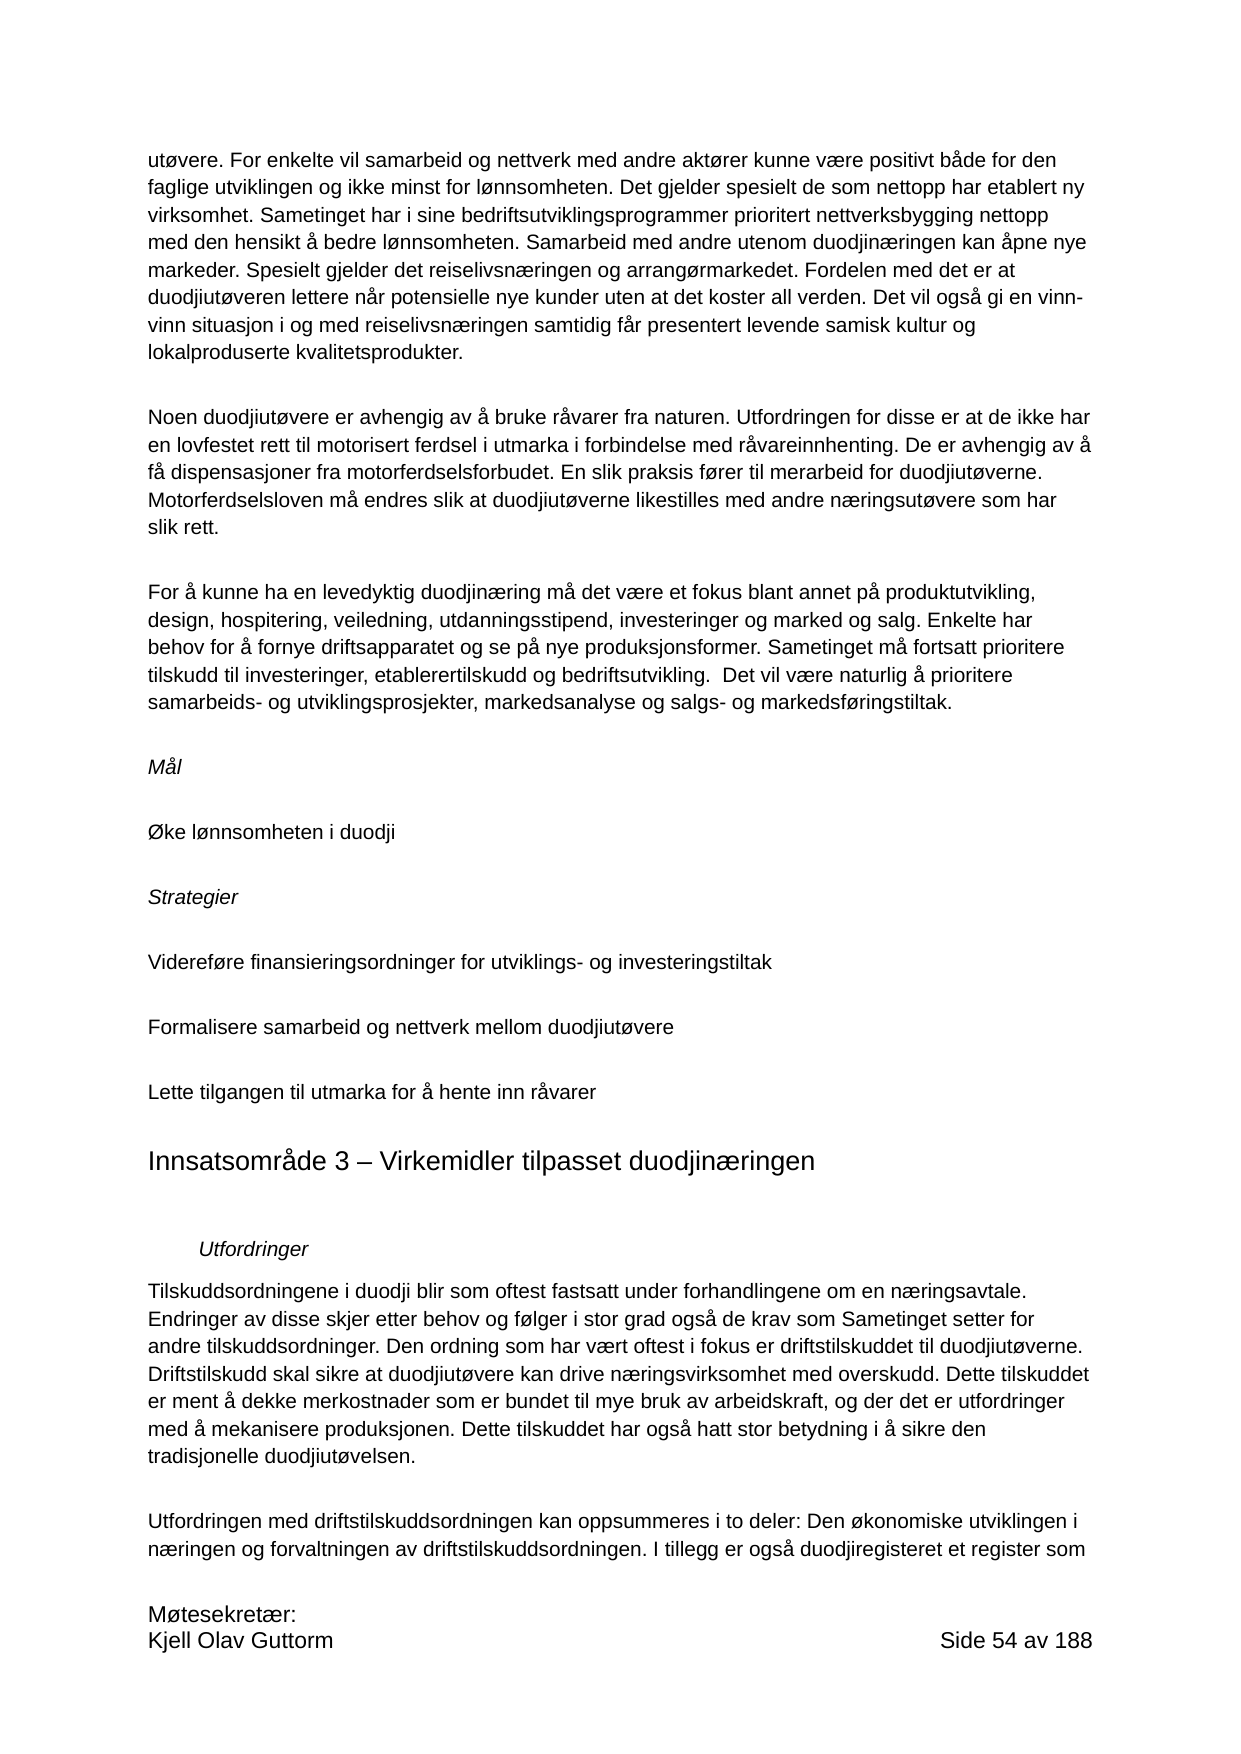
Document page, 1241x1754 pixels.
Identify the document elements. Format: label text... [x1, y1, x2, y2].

table_header Forslag og merknader Sametingsrådets forslag til innstilling: Sametinget har drøftet Melding om duodji. Meldingen er vedlagt protokollen. Sametingsmelding om duodji 1 Innledning Dette er første gang Sametinget avgir en egen melding om duodji. Målet med meldingen er å utvikle et styringsdokument for duodji og signalisere tydeligere målsettinger for det politiske arbeidet. Sametinget må ha en langsiktig politikk og strategi for utviklingen av duodji. I likhet med andre næringer skjer det endringer blant annet i de økonomiske rammebetingelsene, rettsutvikling og innenfor duodjinæringen. Duodji er en kulturbærende næring som har stor betydning for samiske språk og kultur og samisk næringsutvikling. Det er viktig å sikre at duodji overlever både som kultur og næring. Duodji er også et viktig identitetsskapende element i det samiske samfunnet. Sametinget har et overordnet mål om å utvikle duodji som en framtidsrettet og attraktiv næring. Denne meldingen avgrenses derfor mot duodji som næring. Økt omsetning av egenprodusert duodji for et større marked står sentralt i Sametingets satsing. Med dette menes at duodjinæringen er istand til å tilpasse seg endringer og utfordringer i næringen, og at profesjonaliteten, inntjeningen og lønnsomheten i næringen økes. 2 Status duodjinæringen 2.1 Økonomisk rapport Det har blitt utarbeidet økonomiske rapporter om utviklingen i duodjinæringen siden 2006. Rapportene beskriver næringens økonomiske situasjon, og de årlige forhandlingene om næringsavtale for duodji tar utgangspunkt i denne. Rapportene viser økonomisk status for duodjiutøvere som har søkt driftstilskudd til Sametinget. Det er også gjort en sammenligning med tilsvarende oversikter for de tre foregående årene. Analysene er basert på data fra søknadene om forrige års økonomiske forhold. Oppsummert viser analyser fra økonomisk rapport 2016 at den gjennomsnittlige duodjiutøveren driver et enkeltmannsforetak, er kvinne og bosatt i Finnmark. Driftstilskuddet fra Sametinget er fortsatt en viktig faktor for utøverens økonomi. Uten driftstilskudd ville den gjennomsnittlige utøveren hatt et marginalt overskudd i sin virksomhet. Totalt blant søkerne var omsetning av egenprodusert duodji 8,5 millioner kroner. Gjennomsnittlig omsetning er ca kr 315.000. Det er stor variasjon i omsetningen av egenprodusert duodji for utøverne, fra 2,8 millioner kroner til 51.000 kroner. Sametinget antar at denne omsetningen også har andre ringvirkninger så som utsalgssteder for duodji, vanlige butikker, messearrangementer etc. I 2014 var kostnader til produksjonen større enn omsetningen i duodji. Det førte blant annet til at overskuddet (driftsresultatet)gikk ned i 2014. Ingen utøvere har rapportert underskudd i 2015 mot at det var 2 utøvere med underskudd i 2014. Det er for tidlig å si om det er en tendens eller ikke. Det var 27 søkere som sendte inn sine søknader på driftstilskudd i 2015 og 2016. Dette er 33 prosent av de registrerte duodjiutøverne. Dette er et markert færre antall søkere enn fra 2013 og tidligere år. Rapporten sier ikke noe om årsaken til nedgang i antall søkere. Det kan tenkes at søkertekniske forhold, naturlig avgang og kontroll av regnskap som Sametinget startet med i 2012 kan bidra til en forklaring. Tabell 2.1: Andelen søkere av alle registrerte utøvere Tallgrunnlaget for rapportene dermed er noe spinkelt til å trekke generelle konklusjoner om den økonomiske utviklingen i duodji. Med få respondenter kan mindre endringer føre til store relative utslag i statistikken. Likevel gir det oss en pekepinn over den økonomiske utviklingen i duodjinæringen. Den gjennomsnittlige duodjiutøveren er (for søknadsåret 2016): Vedkommende utøver driver et enkeltmannsforetak , er kvinne og bosatt i Finnmark. Av en total omsetning på 298.000 utgjør egenproduksjon av duodji 220.000. Omsetningen er på samme nivå som 2014, mens andelen egenproduksjon er gått noe ned. Driftsresultatet er 40 prosent, en økning på 13 prosent i forhold til tallene fra 2014 Driftstilskuddet er fortsatt en viktig faktor for utøverens økonomi. Uten driftstilskudd ville den gjennomsnittlige utøveren hatt et marginalt overskudd i sin virksomhet. I 2015 var det ingen utøvere med underskudd, mens det i 2014 var to og fire i 2012. Ti av søkerne i 2015 unngikk underskudd på grunn av det mottatte driftstilskuddet. Duodjiaktøren som har rapportert inn sine tall for 2015 er ikke så veldig ulik den aktøren som har rapportert sine tall tidligere år. For søknadsåret 2015 og 2016 kommer 67 prosent av søkerne fra Kautokeino og Karasjok. Andelen søkere fra Kautokeino er stabilt. Det er en liten nedgang i antall søkere fra Karasjok og en tilsvarende liten økning av søknader fra andre steder. I gruppen andre inngår søknader fra Nesseby, Tana, Porsanger, Kåfjord, Røros, Nordreisa, Sørfold og Sørreisa. Det er fortsatt en klar overvekt av kvinnelige søkere (70 prosent) – det samme som forrige år. Denne kjønnsfordelingen har vært relativt stabil siden 2010. Rapporten sier ikke noe om aldersfordeling på søkerne. For søknadsåret 2015 kom to søknader fra aksjeselskaper, resten var enkeltmannsforetak. I 2016 var det tre søknader fra aksjeselskap, resten er enkeltmannsforetak. For søknadsåret 2015 har en fjerdedel av søkerne formell utdanning i duodji. Med formell utdanning menes fagbrev eller høyere utdanning. Rapporten tar ikke for seg den tradisjonelle kunnskapsoverføringen som skjer i hjemmet. Seks personer har fagbrev og én person har høyere utdanning. Det er like mange personer som rapporterer at de har fagbrev innen duodji i 2012 som i 2014. I 2012 var det seks personer som rapporterte at de hadde høyere utdanning. For søknadsåret 2016 har ca 40% formell utdanning innen duodji. Åtte personer har fagbrev og to personer har høyere utdanning. Totalt var omsetning av egenprodusert duodji 7,3 millioner kroner i 2015 mot 8,5 millioner i 2016. Gjennomsnittlig omsetning er kr 303 000 i 2015 og ca kr 315 000 i 2016. Det er stor variasjon i omsetningen av egenprodusert duodji for utøverne, fra over 2 millioner kroner til 50 000 kroner. I 2014 viser tallene at driftsresultatet er redusert fra kr 107 000 i 2008 til kr 103 000. Dersom vi utelater de to store utøverene for 2014 får vi et fall i både inntekter, kostnader og resultat. Nedgang i gjennomsnittlige totale inntekter på kr 52 000, mens driftsresultatet viser en nedgang på kr 28 000. Når vi utelater de tre største utøverne i materialet for 2015 får vi et fall i både inntekter, kostnader, mens driftsresultatet fortsatt viser en stigning. Nedgang i gjennomsnittlige totale inntekter på kr 55.000, mens driftsresultatet viser en økning på kr 15.000. Av de 27 søkerne i 2015 har 12 utøvere (44 prosent) inntekter utenom duodji. Tre av disse har andre inntekter som er større enn inntektene fra duodji-aktiviteten. Fem av disse har relativt små (marginale) andre inntekter. De fire siste har andre inntekter rundt halvparten av duodji-inntektene. Av de 27 søkerne i 2016 har 10 utøvere (37 prosent) inntekter utenom duodji. Tre av disse har andre inntekter som er større enn inntektene fra duodji-aktiviteten. Tre har relativt små (marginale) andre inntekter. De fire siste har i gjennomsnitt andre inntekter rundt halvparten av duodji-inntektene. Som tidligere år er det for søknadsåret stor variasjon mellom den utøver som har den høyeste totale inntekten (ca 3,3 mill) og den utøver med den laveste (51.000). Det er et relativt markert skille i utviklingen i gjennomsnittlige inntekter og kostnader fram til 2010 og etter 2010. Tallene for 2014 viser en liten tilbakegang fra 2012, men fortsatt en stigning i forhold til 2010. Tallene for regnskapsåret 2015 for samtlige utøvere viser at selv om økningen i kostnader og inntekter flater noe ut går driftsresultatet opp med ca 10 %. Rapportene for 2015 og 2016 viser at den viktigste salgskanalen er direkte salg. Praktisk talt alle mener dette er viktig. Men også messer – som langt på vei også er en direkte salgskanal – kommer høyt opp. Internett og postordresalg anses som de minst viktige salgskanalene. 2.2 Definisjon av duodji Ved utformingen av en langsiktig politikk for duodjinæringen er det nødvendig å ha en oppfatning om hva duodji er. Hvor går grensen mellom et kommersielt masseprodusert produkt og duodji? Hvilken vekt skal samisk kultur skal ha i den framtidige utviklingen av duodji? Samtidig skaper samisk nydesign nye markeder og nye kundegrupper. For enkelte er samisk inspirerte klær en viktig del av den samiske identiteten. Duodjiproduksjonen vil endre seg med utviklingen i resten av samfunnet. Det kommer nye materialer, nye produkter, ny design, nye produksjonsmetoder, nye råvarer og nye markeder. Det er ulik grad av mekanisering innenfor duodjinæringen og det er også ulike oppfatninger om hvilke materialer som kan tillates i duodjiproduksjonen. Dette skaper utfordringer ved en definisjon av duodji, og en definisjon må av den grunn være såpass fleksibel og overordnet at den tar hensyn til blant annet framtidige endringer. Innenfor duodjinæringen finner vi dag både tradisjonell duodji og ny samisk design. Siden duodji kan være så mangeartet, har det over lengre tid vært forsøkt å få til en felles definisjon av duodji. De samiske duodjiorganisasjonene Sámiid Duodji og Duojáriid Ealáhussearvi kom i 2014 fram til at en detaljert definisjon for all duodji ikke er mulig, men ble enige om en felles overordnet definisjon av duodji: «Duodji er et samisk samlebegrep for all form for skapende aktiviteter utformet av duojár. Dette omfatter håndverk, brukskunst og bearbeidede materialer med basis i samisk kultur og tradisjoner. Duodjiproduksjon( duoddjon) omfatter fremstilling av egenproduserte kvalitetsvarer, bruksting, gjenstander og klær som gjenspeiler samisk levemåte og kulturtradisjoner både når det gjelder valg og bearbeiding av råmaterialer, samt den estetiske utfoldelsen ved formgivning, utforming og produksjons metode.» Sameslöjdstiftelsen Sámi Duodji i Sverige definerer duodji som:”Sámi duodji, samiskt hantverk, är den samiska benämningen för handgjorda samiska produkter som kläder, husgeråd, redskap och utsmyckning. Hantverket har en lång tradition. Grunden för samiskt hantverk är också idag material från naturen. Samiskt hantverk är utfört efter gammal tradition och tillpassat nya tekniker och användningsområden från ort till ort. Med duodji menar vi den slöjd och det konsthantverk som tillverkats av samer, dvs. det som utgår från samiska traditioner, samiskt formtänkande, samiska mönster och färger. Ordet duodji används också som ett äkthetsmärke för sameslöjd och samiskt konsthantverk. Det handlar i första hand om hantverket och om den samiska livsformen i andra hand.” I forbindelse med arbeidet som Samerådet har igangsatt om revitalisering av duodji merke, så har det vært forsøkt å få en felles definisjon av duodji over landegrensene. Dette har imidlertid ikke latt seg gjøre. Sametinget ser at en detaljert definisjon av duodji er en utfordring, og det er et spørsmål om en slik definisjon er hensiktsmessig. Det er viktig å ikke lage en så snever ramme for duodji som kan bidra til å hemme en naturlig utvikling av næringen. En snever definisjon kan på sikt svekke betingelsene for en lønnsom næringsutvikling. En definisjon må av den grunn være såpass fleksibel og overordnet at den tar hensyn til blant annet framtidsretta utvikling i duodjinæringen. Sametinget mener derfor at definisjonen som duodjiorganisasjonene Sámiid Duodji og Duojáriid Ealáhussearvi kom fram til i 2014 vil være dekkende for det videre arbeidet. 2.3. Aktører i duodji Duodjiorganisasjonene Sámiid duodji og Duojáriid Ealáhussearvi og Sametinget undertegnet en hovedavtale for duodjinæringen 29.03.05. I avtalen går det fram at partene skal føre forhandlinger om en løpende næringsavtale for duodji med tiltak som tar sikte på en utvikling av næringen i samsvar med de politiske mål og retningslinjer for næringen som til enhver tid er vedtatt i Sametinget. Den største aktøren i duodji, Duodjeinstituhtta, er ikke en del av forhandlingene om næringsavtale for duodji. Duodjiorganisasjonene er Sametingets viktigste samarbeidsaktører innen duodjinæringen. Organisasjonene oppnevner blant annet medlemmer til fagutvalg for duodji og økonomisk utvalg. De utarbeider også en rekke utredninger og rapporter som danner viktige beslutningsgrunnlag også for Sametinget. Sámiid duodjis formål er å fremme duodjiutøvernes interesser økonomisk, faglig, sosialt og kulturelt. Organisasjonen skal blant annet bedre duodjiutøvernes rammebetingelser. Den skal også være pådriver for utvikling av kulturbærende og næringsrettet duodjivirksomhet. Duojáriid Ealáhussearvis formål er å arbeide for at den enkelte duodjiprodusent får tilfredsstillende arbeidsbetingelser og utviklingsmuligheter. Organisasjonen skal også fremme bedre rammevilkår for enkeltprodusenters lønnsomhet. Tabell 2.2 Medlemsutvikling i Sámiid Duodji og Duojáriid Ealáhussearvi fra 2012 – 2016: Siden 2012 har antall medlemmer i Sámiid Duodji økt fra 170 til 193 i 2016. Duojáriid Ealáhussearvi er en mindre organisasjon enn Sámiid Duodji, og her har medlemsutviklingen mer eller mindre vært stabil de siste årene. Stiftelsen Duodjeinstituhtta har en viktig rolle i forhold til utvikling og veiledning av duodjifaglige spørsmål og regionale utviklingsprosjekter. Duodjeinsituhttas hovedmål er å fremme næringsutvikling med utgangspunkt i tradisjonell duodji. Instituttet skal være et landsomfattende teknisk og faglig kompetanse miljø innen duodji. Duodjeinstituhtta skal også medvirke til å utvikle og bistå med fagkompetanse innen duodji, yte bistand og produktutvikling og produksjonsveiledning, initiere til å delta i forsøks- og utviklingsarbeid. Duodjienstitutuhtta har i 2017 5 lærlinger og en lærekandidat. Opplæringskontoret i reindrift og duodji har hovedkontor i Kautokeino. Opplæringskontoret har tilbud om fagopplæring til lærekandidat eller lærling innenfor duodjinæringen. Et av vilkårene for bli tatt opp som lærling er at vedkommende har videregående skole innenfor duodjifaget. I perioden 2012 til 2016 har 16 lærlinger/ lærekandidater fått fagbrev. Det er også flere som har utsatt fagprøven til 2017. Tabell 2.3 Oversikt over antall lærlinger med fagprøve fra 2012 – 2016 (Opplæringskontoret for reindrift og duodji, 2017): Sametinget finansierer alle ovennevnte aktørene gjennom Sametingets årlige budsjettforhandlinger. 3 Sametingets virkemidler Sametinget avsetter og bruker betydelige midler til duodji. I 2017 var det satt av kr 34,5 millioner til næringsformål. Av dette er 14 millioner avsatt til duodji. Dette innebærer at 40 % av næringsbudsjettet er satt av til duodji. Regnskapet for 2016 viser at det ble brukt ca kr 15 millioner til duodji. Dette innebærer at i 2016 ble 46 % av midlene som Sametinget disponerer til næring, brukt til duodji. Tabell 3.1 Sametingets budsjett for duodjinæringen for 2016 Sametinget satte i 2016 av 7,9 millioner kroner til Næringsavtalen, 4,5 millioner til Duodjeintituhtta og nær 1,6 millioner kroner til Oppplæringskontoret i budsjettet for 2016. 3.1 Hovedavtalen for duodji Hovedavtalen for duodji ble vedtatt i 2005 og endret den 19.3.2007. Avtalen er inngått mellom Sametinget og duodjiorganisasjonene Landsorganisasjonen Sámiid Duodji og Duojáriid Ealáhussearvi. Avtalen angir blant annet retningslinjer og grunnlag for forhandlinger om næringsavtale for duodji og innretningen av duodjiregisteret. 3.2 Næringsavtalen for duodji Næringsavtalen for duodji, som årlig fremforhandles mellom duodjiorganisasjonene Sámiid duodji og Duojáriid Ealáhussearvi og Sametinget, er Sametingets viktigste redskap for utvikling av duodji. Målet for næringsavtalen er å utvikle en næringsrettet duodji med økt lønnsomhet og omsetning av egenproduserte varer. Næringsavtalen inneholder blant annet driftstilskudd til duodjiutøvere, investerings- og utviklingstilskudd, etablerertilskudd, velferdsordninger, salgsfremmende tiltak og tilskudd til organisasjoner. I tillegg inneholder næringsavtalen tiltak som avtales under forhandlingene så som kompetansehevende tiltak, merkevarebygging, tiltak innen salg og markedsføring etc. Partene setter av en totalramme og duodjimidlene øremerkes i en egen avsetning. Gjennom Sametingets årlige budsjettforhandlinger avsetter deretter Sametinget midler til duodjiformålene. Dette gjelder både tiltakene som er fremforhandlet, og direkte tilskudd til Duodjeinstituhtta og Opplæringskontoret for reindrift og duodji. Sametingsrådet fastsetter regelverk for disse virksomhetene. Driftstilskudd Driftstilskuddsordningen gjelder for duodjibedrifter som produserer tradisjonell duodji, og som er godkjent i duodjiregisteret. Fagutvalget i duodji er oppnevnt av duodjiorganisasjonene. Det er Fagutvalget i duodji som foretar en konkret vurdering av hvert produkt og vedtar om søker kan godkjennes i duodjiregisteret eller ikke. Duodjiproduktene godkjennes enkeltvis, og fagutvalget legger til grunn ulike kriterier i denne vurderingen. Fagutvalget vurderer blant annet om produktet har basis i samisk kulturtradisjon, graden av maskinbearbeiding, hvilke materialer som er brukt, kvaliteten og bruken av produktet. Samisk design kan ikke omfattes av driftstilskuddsordningen, men samisk design omfattes av andre ordninger innenfor duodji og kulturnæring som Sametinget forvalter. For å kunne bli vurdert i duodjiregisteret, så er det et krav om at søker skal tilfredsstille vilkårene for registering av Sametingets valgmanntall, men trenger ikke å stå i mantallet. Avtalepartene har i flere omganger vurdert om kravet til etnisitet skal slettes, men er blitt enige om å videreføre det. I følge økonomisk rapport for duodjinæringen, har driftstilskudd blitt en viktigere del av duodjiutøverens økonomi enn tidligere. Uten driftstilskudd ville den gjennomsnittlige utøveren hatt underskudd i sin virksomhet. En utfordring med denne ordningen er at det ikke finnes en omforent definisjon av hva duodji er. Det er ulike oppfatninger blant annet om i hvor stor grad en kan tillate maskinbearbeiding av produkter før det ikke lenger kan defineres som duodji. 3.3 Sametingets satsing på kulturnæring – Dáhttu Sametinget startet i 2012 en egen satsning for å jobbe med utviklingen av en mer lønnsom samisk kulturnæring. Et av satsningsområdene var å gjennomføre bedriftsutviklingsprogram for kulturnæringen, kalt Dáhttu. Dette er et nettverks- og bedriftsutviklingsprogram for kulturnæring som er utviklet av Kreativ Industri på oppdrag fra Sametinget. Gjennom Dáhttu får samiske kulturnæringsaktører blant annet arbeide med forretningsidé, etableringshjelp og strategiutvikling. Hvert program har plass til 12 kulturnæringsutøvere som har ønske og vilje til å skape en lønnsom bedrift. En sentral målsetting med programmet er også å skape et nettverk mellom aktørene. Programmet går over ett år og inneholder tre samlinger samt at hver deltager får 30 rådgivningstimer hver. Målet er at etter endt program skal flere kunne leve av sin kulturnæringsbedrift. Et slikt program ble også gjennomført for duodjiutøvere. Her deltok 12 bedrifter hvorav 10 kom fra Finnmark og 2 fra Troms. Resultatene fra samlingen er det vanskelig å si noe om ennå, men i spørreundersøkelsen etter gjennomført program svarte mange av bedriftene at de opplevde en økt lønnsomhet og økt kompetansenivå etter samlingene. Sametinget har videreført denne satsningen i nye tre år fra 2017, som duodjinæringen også vil kunne dra nytte av. 4 Innsatsområder Duodji er en viktig kulturbærer, og Sametinget mener det bør være mulighet til å utvikle en mer næringsrettet duodji. Duodjinæringen skal være lønnsom, samtidig skal det være rom for utvikling, både den tradisjonelle duodjivirksomheten og nye produkter med basis i samisk kultur. Sametingets hovedmål for duodji i næringssammenheng er å utvikle duodji som en framtidsrettet og attraktiv næring i samiske områder. Duodjinæringen må ses i sammenheng med samiske kulturnæringer, og generelt det vekst- og utviklingspotensialet som ligger her. I utviklingen av kulturnæringsbransjen er det et fokus på kompetanse, fordi det forventes vekst i nettopp disse bransjene i framtida. Duodjinæringen opplever internasjonal konkurranse fra virksomheter som ikke har sin bakgrunn i samisk kultur. Noen duodjiutøvere har fokus på sitt håndverk og ikke nødvendigvis på lønnsomhet i seg selv. I denne sammenheng er det sentralt at duodji er en kulturbærende næring som har stor betydning for samisk kultur og språk. Sametinget vil allikevel fortsette arbeidet med å utvikle duodji som næring med fokus på lønnsomhet, samtidig som bevaring og utvikling av samisk kultur ligger i bunn. Sametinget er opptatt av at duodji har gode økonomiske vilkår og videreutvikles både som næring og kultur. Duodji er også en del av identitetsskapende virksomhet. Innsatsområde 1 - Rekruttering Utfordringer Rekruttering til duodjinæringen er liten. Sametinget har tilskuddsordninger både for elever i videregående skole og høgskole, hospitering hos etablerte bedrifter og en støtteordning for opplæringskontor. Duodjeinstituhtta har også en veiledningsvirksomhet og tar imot lærlinger. Allikevel er det et fåtall av disse som etablerer seg som duodjiutøvere på heltid etter endt utdanningsløp. Av de som etablerer seg er det flest enkeltmannsbedrifter, som ofte baserer seg på de samme produktene som andre utøvere har og i det samme markedet, og dette kan virke begrensende for bedriftens vekst. Rekruttering til duodjinæringen vil fortsatt være viktig, og at det finnes stipend til elever, studenter og til lærlingordningen. Regionalanalyse for samisk område 2016 (Telemarksforskning) viser at samiske områder har lavere etableringsfrekvens i næringslivet enn andre områder i landet. Andre analyser viser at flere samiske bedrifter ikke har som mål å vokse, men er tilfreds med at bedriften går med overskudd og at bedriften klarer seg økonomisk. For Sametinget vil det være av interesse å få mer kunnskap om hvorfor unge ikke etablerer duodjivirksomheter på heltid etter endt utdanning. Den økonomiske rapporten for duodji for 2015 og 2016 viser at Sametinget i liten grad har lyktes i å stimulere til vekst i næringen, til tross for økte virkemidler gjennom driftstilskuddsordninger for områder utenfor Finnmark. I dag finnes det få duodjibedrifter utenfor Finnmark. Det er en målsetting å øke rekruttering til duodji i det lule- og sørsamiske området, og øke kommersialiserings- og inntjeningspotensialet i disse områdene. Duodjeinstituhtta har veiledningsvirksomhet også i Troms, Nordland og i sørsamisk område. I tillegg har Arran hatt en satsning på duodji. Mye av denne virksomheten er knyttet til grunnleggende kurs innen duodji og veiledning. Det er imidlertid få etablerte duodjibedrifter i disse områdene. Utfordringen er å heve kompetansen i duodji og med det videreføre den immaterielle kulturarven innen duodji i kyst-, lule- og sørsamiske områder. Siktemålet må være å bevare og utvikle denne kulturarven og også forsøke å skape levedyktige duodjivirksomheter. For mange er duodji og produksjon av samisk inspirerte klær en viktig identitetsskapende virksomhet. En viktig forutsetning for at duodjinæringen skal utvikle seg er at denne utviklingen er tilpasset andre trender i det samiske samfunnet. Oppvisninger av klær, catwalk etc skaper nysgjerrighet og kreativitet. Slike arrangementer skaper større interesse for samisk kultur og kan være med på å motivere unge til å starte med nye virksomheter. Det forholdet at folketallet går nedover i samiske områder og byene vokser gjør at slike identitetsskapende elementer blir viktigere for unge som bor utenfor de tradisjonelle samiske områdene. Sametinget må vurdere flere satsinger på områder utenfor Indre-Finnmark, slik at ulike typer duodji, tradisjoner og teknikker videreføres og utvikles. Den tradisjonelle kunnskapsoverføringen i hjemmet, kulturinstitusjoner og duodjiorganisasjonenes virksomhet som bidrar til å få opp interessen for duodji, vil være viktig i en slik sammenheng. Mål Sikre rekruttering av unge til duodjinæringen Strategier Videreutvikle gode finansieringsordninger for unge Utrede mulige årsaker til lav etableringsfrekvens Arbeide for rekruttering gjennom kursvirksomhet Innsatsområde 2 – Lønnsomhet Utfordringer I likhet med andre næringer er lønnsomhet avgjørende for en gunstig utvikling i en næring. Næringsavtalen i duodji er et av de virkemidlene Sametinget har til å sikre en næring i utvikling. Til tross for at Sametinget har gunstige finansieringsordninger, så øker ikke lønnsomheten i duodji. Det kan være flere årsaker til at lønnsomheten i duodji ikke øker. For det første har tradisjonell duodji arbeidskrevende og tidkrevende prosesser for å hente ut og bearbeide råmaterialer. For det andre er prissetting av produktene en utfordring. Prisene er i stor grad relatert til tilbud og etterspørsel etter en vare. I rapportene går det fram at prisene for duodjiproduktene ikke øker i takt med prisstigningen ellers i samfunnet. Kostnadene øker mer enn inntektene. Næringen selv bør i stor grad være med å sette føringer i hvordan duodjiproduktene skal prissettes. Vi antar at en del av denne utfordringen også dreier seg mot problemet med å nå ut til større markeder, se nærmere innsatsområde 5, «Større markeder». Utfordringen vil være å øke lønnsomheten i tradisjonell duodji. I den videre satsingen på duodji bør det vurderes om det er mer hensiktsmessig å skille ut nydesign/ moderne duodji og knytte mer opp mot den satsingen som skjer i kulturnæringer. De fleste duodjiutøvere er enkeltpersonsforetak som i liten grad har formalisert kontakt med andre utøvere. For enkelte vil samarbeid og nettverk med andre aktører kunne være positivt både for den faglige utviklingen og ikke minst for lønnsomheten. Det gjelder spesielt de som nettopp har etablert ny virksomhet. Sametinget har i sine bedriftsutviklingsprogrammer prioritert nettverksbygging nettopp med den hensikt å bedre lønnsomheten. Samarbeid med andre utenom duodjinæringen kan åpne nye markeder. Spesielt gjelder det reiselivsnæringen og arrangørmarkedet. Fordelen med det er at duodjiutøveren lettere når potensielle nye kunder uten at det koster all verden. Det vil også gi en vinn-vinn situasjon i og med reiselivsnæringen samtidig får presentert levende samisk kultur og lokalproduserte kvalitetsprodukter. Noen duodjiutøvere er avhengig av å bruke råvarer fra naturen. Utfordringen for disse er at de ikke har en lovfestet rett til motorisert ferdsel i utmarka i forbindelse med råvareinnhenting. De er avhengig av å få dispensasjoner fra motorferdselsforbudet. En slik praksis fører til merarbeid for duodjiutøverne. Motorferdselsloven må endres slik at duodjiutøverne likestilles med andre næringsutøvere som har slik rett. For å kunne ha en levedyktig duodjinæring må det være et fokus blant annet på produktutvikling, design, hospitering, veiledning, utdanningsstipend, investeringer og marked og salg. Enkelte har behov for å fornye driftsapparatet og se på nye produksjonsformer. Sametinget må fortsatt prioritere tilskudd til investeringer, etablerertilskudd og bedriftsutvikling. Det vil være naturlig å prioritere samarbeids- og utviklingsprosjekter, markedsanalyse og salgs- og markedsføringstiltak. Mål Øke lønnsomheten i duodji Strategier Videreføre finansieringsordninger for utviklings- og investeringstiltak Formalisere samarbeid og nettverk mellom duodjiutøvere Lette tilgangen til utmarka for å hente inn råvarer Innsatsområde 3 – Virkemidler tilpasset duodjinæringen Utfordringer Tilskuddsordningene i duodji blir som oftest fastsatt under forhandlingene om en næringsavtale. Endringer av disse skjer etter behov og følger i stor grad også de krav som Sametinget setter for andre tilskuddsordninger. Den ordning som har vært oftest i fokus er driftstilskuddet til duodjiutøverne. Driftstilskudd skal sikre at duodjiutøvere kan drive næringsvirksomhet med overskudd. Dette tilskuddet er ment å dekke merkostnader som er bundet til mye bruk av arbeidskraft, og der det er utfordringer med å mekanisere produksjonen. Dette tilskuddet har også hatt stor betydning i å sikre den tradisjonelle duodjiutøvelsen. Utfordringen med driftstilskuddsordningen kan oppsummeres i to deler: Den økonomiske utviklingen i næringen og forvaltningen av driftstilskuddsordningen. I tillegg er også duodjiregisteret et register som baserer seg på etnisitet, og det å ha et register som baserer seg på etnisitet er problematisk. Den økonomiske utviklingen i næringen Økonomiske rapport (2016) viser at nærmere halvparten (12 av 27 utøvere) av duodjiutøvere hadde inntekter utenom duodji. Når den gjennomsnittlige bruttoomsetningen var kr 200 000 i 2014 sier det seg sjøl at nettoinntekten blir lav når alle driftskostnadene trekkes i fra. Driftsresultatet har ligget på rundt kr 100 000 over flere år noe som må betraktes som meget lavt. Det kan trekkes i tvil om driftstilskuddordningen har fungert i forholdet til målet, som har vært å øke lønnsomheten i duodjinæringen. Det er bekymringsfullt at driftstilskuddsordningen ikke har ført til en større lønnsomhet i næringen. Forvaltning av driftstilskuddsordningen Duodjiutøvere er selvstendig næringsdrivende og må følge de lover og regler som gjelder blant annet for regnskapsføring. Kontroller, som Sametinget har fått gjennomført i 2012, 2014 og 2015 viser at flere duodjiutøvere har mangler i sitt regnskap. Det er blant annet store utfordringer med dokumentasjon av hva som omsettes av egen produsert duodji og hvordan regnskapet settes opp. I andre næringer som har slik næringsstøtte er det slakterier og meierier etc som gir opplysninger om omsetning. Kontrollordningene for disse er enkle og kontrollene er etterprøvbare. I kontrollene, som Sametinget har fått gjennomført er det også avdekket salg mellom nærstående, manglende sporbarhet og regnskapsføring. I flere saker er det oppstått tvil om produktene er souvenirer eller duodji. Praktisering av ordningen viser at selv i produksjoner som har høy grad av maskinell behandling, datastyring etc så er disse også blitt en del av duodjibegrepet, og dermed berettiget til driftstilskudd. Ordningen er en passiv ordning som i liten grad fører til utviklingsarbeid innenfor duodjinæringen. Alternativer til en driftstilskuddsordning Disse utfordringene har vært vurdert i flere omganger i Sametinget, og flere alternativer til en driftstilskuddsordning har vært drøftet. Driftstilskuddsforvaltningen kan forenkles, endres eller avvikles. Det første alternativet som kan forenkle og effektivisere forvaltningen av ordningen for alle parter på, er å stille krav om at søker skal ha autorisert regnskapsfører. Autorisert regnskapsfører kan attestere søkers omsetning av egenprodusert duodji. Utfordringen er imidlertid er at regnskapsførere ikke har duodjifaglig kompetanse til å vurdere om det er duodji eller ikke. Det andre alternativet er å oppheve duodjiregisteret, slik at ved hver søknad vurderes både søkers produkter og dokumentasjon av egenprodusert duodji. Dersom noen av disse to alternativene skulle bli valgt, så vil man videreføre den passive driftsstøtteordningen uten av det ville øke lønnsomheten i duodji. Det tredje alternativet er å avvikle driftstilskuddsordningen og å erstatte den med en ny virkemiddelordning eksempelvis et 3-årig arbeidsstipend. Stipendet kan ha som målsetting å øke produksjonen, lage nye produkter eller nye produksjonsformer, design, kompetanseheving e.l. Et slikt arbeidsstipend vil kunne videreutvikle duodjinæringen og øke inntjeningen for den som mottar stipend. Ordningen med driftstilskudd er blitt såpass utfordrende og arbeidskrevende å forvalte at det ikke er hensiktsmessig å videreføre en slik ordning. En avvikling av driftsstøtten til fordel for utviklingsretta tiltak vil gjøre det enklere å prioritere tiltak som er tilpasset utviklingen i duodjinæringen og i samfunnet for øvrig. Det å prioritere arbeidsinnsats mot utviklingstiltak vil på sikt føre til at flere unge vil kunne velge en framtid i duodjinæringen. Duodjiorganisasjonene vil være viktige samarbeidspartnere i å lage ordninger som er tilpasset duodjinæringen. Tilskudd til investering, utviklingstiltak, hospitering og etablerertilskudd fungerer hensikstmessig og disse kan uten videre tilpasses behovene i duodjinæringen og utviklingen ellers i samfunnet. Mål Øke lønnsomheten i duodji Strategier Tilpasse tilskuddsordningene slik at de sikrer en fremtidsrettet duodjinæring Erstatte dagens ordning med driftstilskudd med en arbeidsstipend-ordning Innsatsområde 4 - Kompetanseheving Utfordringer Duodjinæringen har behov for kompetanseheving på ulike nivå. Sametinget har satset på bedriftsutviklingsprogrammer også innenfor duodji gjennom sin kulturnæringssatsning. Innad i duodjinæringen er det diskusjoner hvorvidt veiledningsvirksomheten klarer å heve kompetansen i duodjinæringen, og om de midlene som settes av til veiledning skaper mer sysselsetting, eventuelt om lønnsomheten øker. Utfordringen vil være å avklare om hvordan kompetansehevingen skal skje i duodjimiljøene, og også hvor stor vekt næringsperspektivet skal vektlegges når det kompetansetiltak skal settes i gang. Duodjeinstituhtta har en viktig rolle til utvikling og veiledning av duodjifaglige spørsmål og regionale utviklingsprosjekter. Sametinget ser at også DI har en stor kompetanse og en desentralisert organisasjon, som er viktig for den videre utviklingen og rekruttering til duodji. Sametinget ønsker at Duodjeinstituhtta skal være med i den videre utviklingen og ta del i større grad enn tidligere. Duodjeinstituhtta skal først og fremst være et senter for utvikling av en næringsrettet duodji. Det forholdet at to duodjiorganisasjoner og Duodjeinstituhtta stort sett jobber mot samme mål betinger et tettere samarbeid mellom disse tre. Sametinget bevilger tilskudd til disse og for Sametinget er det viktig å vurdere hvilken nytte disse midlene har. Sametinget har i flere sammenhenger foreslått en sammenslåing og mer formalisert samarbeid mellom organisasjonene uten at det har ført fram. For å få til en mer effektiv bruk av ressursene og koordinering av innsatsen mot duodjinæringen vil det være naturlig at Duodjeinstituhtta inngår som en del av næringsavtalen for duodji fra 2018. Kompetanseheving er et av de tiltakene som de fleste i duodji har behov for i en eller annen sammenheng. Kompetansetiltak må være i samsvar med næringens behov, og at disse har en viss kvalitet som kommer næringen til gode. De fleste kompetansemiljøer har erfaring med og rutiner for å gjennomføre slike tiltak. Forskjellige typer bransjekurs inngår i denne vurderingen. Grunnutdanning i duodji er et ansvar for videregående skole og høgskoler. De tiltak Sametinget kan prioritere er kompetansehevende tiltak som er direkte næringsrettet. Mål Øke den forretningsmessige delen av duodji Strategier Sikre finansieringsordninger for næringsrettede kurs Sørge for at Duodjeinstituhtta og duodjiorganisasjonene koordinerer kompetansehevingstiltak Innarbeide Duodjeinstituhtta i Hovedavtalen for duodji Gjennomgang av organisering av duodjinæringa Innsatsområde 5 – Et større marked Utfordringer Økonomisk rapport for duodjinæringen 2015 viser at direkte salg til kunden fortsatt er den viktigste salgskanalen for duodjiproduktene. Internett og postordresalg anses som minst viktig. Dette er i kontrast til samfunnet forøvrig, der vi ser en økende tendens til at mer og mer av omsetningen skjer over nett. For duodjiutøverne er det viktig at de tar del i den teknologiske utviklingen og aktivt bruker internett som en del av sin markedsføring. Synlige produkter og større tilgjengelighet på nett kan føre til økt omsetning for duodjiutøverne. Profilering av tradisjonell duodji, utvikling av nydesign og markedsføring av kvalitetsprodukter vil på sikt kunne føre til en mer lønnsom duodjinæring . I 2013 gikk duodjiorganisasjonene Duojáriid Ealáhussearvi og Sámiid Duodji sammen om et prosjekt om merkevarebygging i duodji. Målet med merkevaresatsingen er å skape lønnsomme virksomheter, slik at utøverne skal kunne leve av å produsere duodji. Det er ønskelig å bygge opp en velfungerende organisasjon som ivaretar merkevaren, og som knytter til seg flere dyktige håndverkere. Det blir understreket av funnene i undersøkelsene at produktene i dag har som fortrinn at de er unike og av høy kvalitet. En felles svakhet er at de i liten grad er tilgjengelige. I rapporten konkluderes det med at det er et ønske blant utøvere om en merkevaresatsing, spesielt blant de som har ambisjoner om vekst utover lokalmarkedet og turister. Rapporten anbefaler at det sees ytterligere på disse håndverkernes tidligere erfaringer innen merkevarearbeid og produktutvikling. Bistand til produktutvikling og markedstilpasning var et ønsket tiltak blant informantene. Anbefalingene fra undersøkelsen var å jobbe videre med kartlegging av disse virksomhetenes behov ved å se nærmere på deres kunnskap om eget marked, og nødvendigheten av fremtidig produktutvikling. Det ble også anbefalt å få mer kjennskap til dagens markedsposisjon for å bruke kunnskapen til videre markedsutvikling. Kopiering av duodji er fortsatt en stor utfordring og rettsvern for duodji er et av de områdene som krever et samarbeid over landegrensene. Meldingen vil ikke kunne løse disse utfordringene, men det er viktig å ha strategier for hvordan disse kan løses. Blant annet er det nødvendig å samarbeide med duodjimiljøene i de andre landene. Rettsvern for duodji innebærer rettsvern mot utenforståendes urettmessige bruk av duodji i kommersiell hensikt. Samerådet satte i gang et prosjekt om revitalisering av duodjimerket i 2015. Prosjektets mål var skissert slik: «Utrede hvordan Sámi Duodji varemerket kan revideres og revitaliseres, samt bruken av duodjimerket. Utrede innholdet i samisk duodji og komme frem til en felles definisjon av samisk duodji.» I prosjektrapporten uttales det blant annet at duodjitradisjon og duodjikunnskap har behov for juridisk beskyttelse. En varemerkeordning kan ses på som en måte å realisere selvbestemmelse over duodji og samisk kultur på grunnlag av eksisterende lovverk. Ordningen er også en indirekte måte å oppnå innflytelse over utnyttelsen av samisk kultur. Rapporten konkluderer med at det er et klart behov for en effektiv og koordinert samisk sertifiseringsordning. Det er nødvendig å utvide sertifiseringa til å gjelde også produkter utover tradisjonell duodji, og derfor må sertifiseringsordningen omfatte flere ledd for å dekke også dette behovet. Prosjektet foreslår en sertifiseringsordning som består av minst to varemerker – ett for “tradisjonell duodji” og ett for “produkter produsert av samer/samiske produkter”. Det foreslås at varemerket har en sentral eller en desentralisert allsamisk eier, og at lisens utstedes av lokale representanter, som også forvalter varemerkene. Mål Økt omsetning av egenprodusert duodji Strategier Følge opp utvalgte bedrifter som vil tilpasse sine produkter til markedet Utarbeide en felles profil og merke for duodjiprodukter Utvikle duodjiprodukter med grunnlag i samisk kultur og samiske kulturtradisjoner 5 Økonomiske og administrative konsekvenser Oppfølging gjennom Sametingets årlige budsjett og gjennom forhandlingene for Næringsavtalen for duodji og årlige budsjettvedtak, fastsettes økonomiske og administrative følger. Avvikling av driftstilskuddsordningen vil frigjøre midler til andre formål Eventuelle endringer vil skje innenfor de rammer som er satt til forvaltningen av midler til duodjinæringen. Vurdering Det er første gang en slik melding lages. Sametinget har tidligere utarbeidet redegjørelser, og den siste ble utarbeidet i 2014. Melding om duodji skal være et styringsdokument for Sametingets satsning på duodji. Sametinget har tatt en særskilt ansvar med å legge til rette for en gunstig utvikling innenfor duodjinæringen. Hvert år behandler Sametingets plenum næringsavtalen for duodji. Denne avtalen legger føringer for tiltak som skal settes i verk det påfølgende året. I meldingen går det frem at Sametingets mål for duodjinæringen er å utvikle en framtidsrettet og attraktiv næring i samiske områder. Det er satt opp fem innsatsområder der rekruttering, lønnsomhet, virkemidler tilpasset duodjinæringen, kompetanseheving og et større marked er prioritert de neste årene. Sametinget har allerede prioritert flere av de innsatsområdene som er satt opp. Det dreier seg om lærlingeordning for duodji og hospitering, som skal sikre rekruttering til duodjinæringen. Sametinget har gode finansieringsordninger for de som vil satse på duodji med blant annet investeringsordninger og etablerertilskudd. Sametinget har prioritert kompetansehevende kurs som er næringsrettet. Både duodjinæringen og Sametinget ser at det er behov for å ha større fokus på merkevarebygging, og det å profilere duodji på en enhetlig måte. [136, 148, 1104, 1560]
